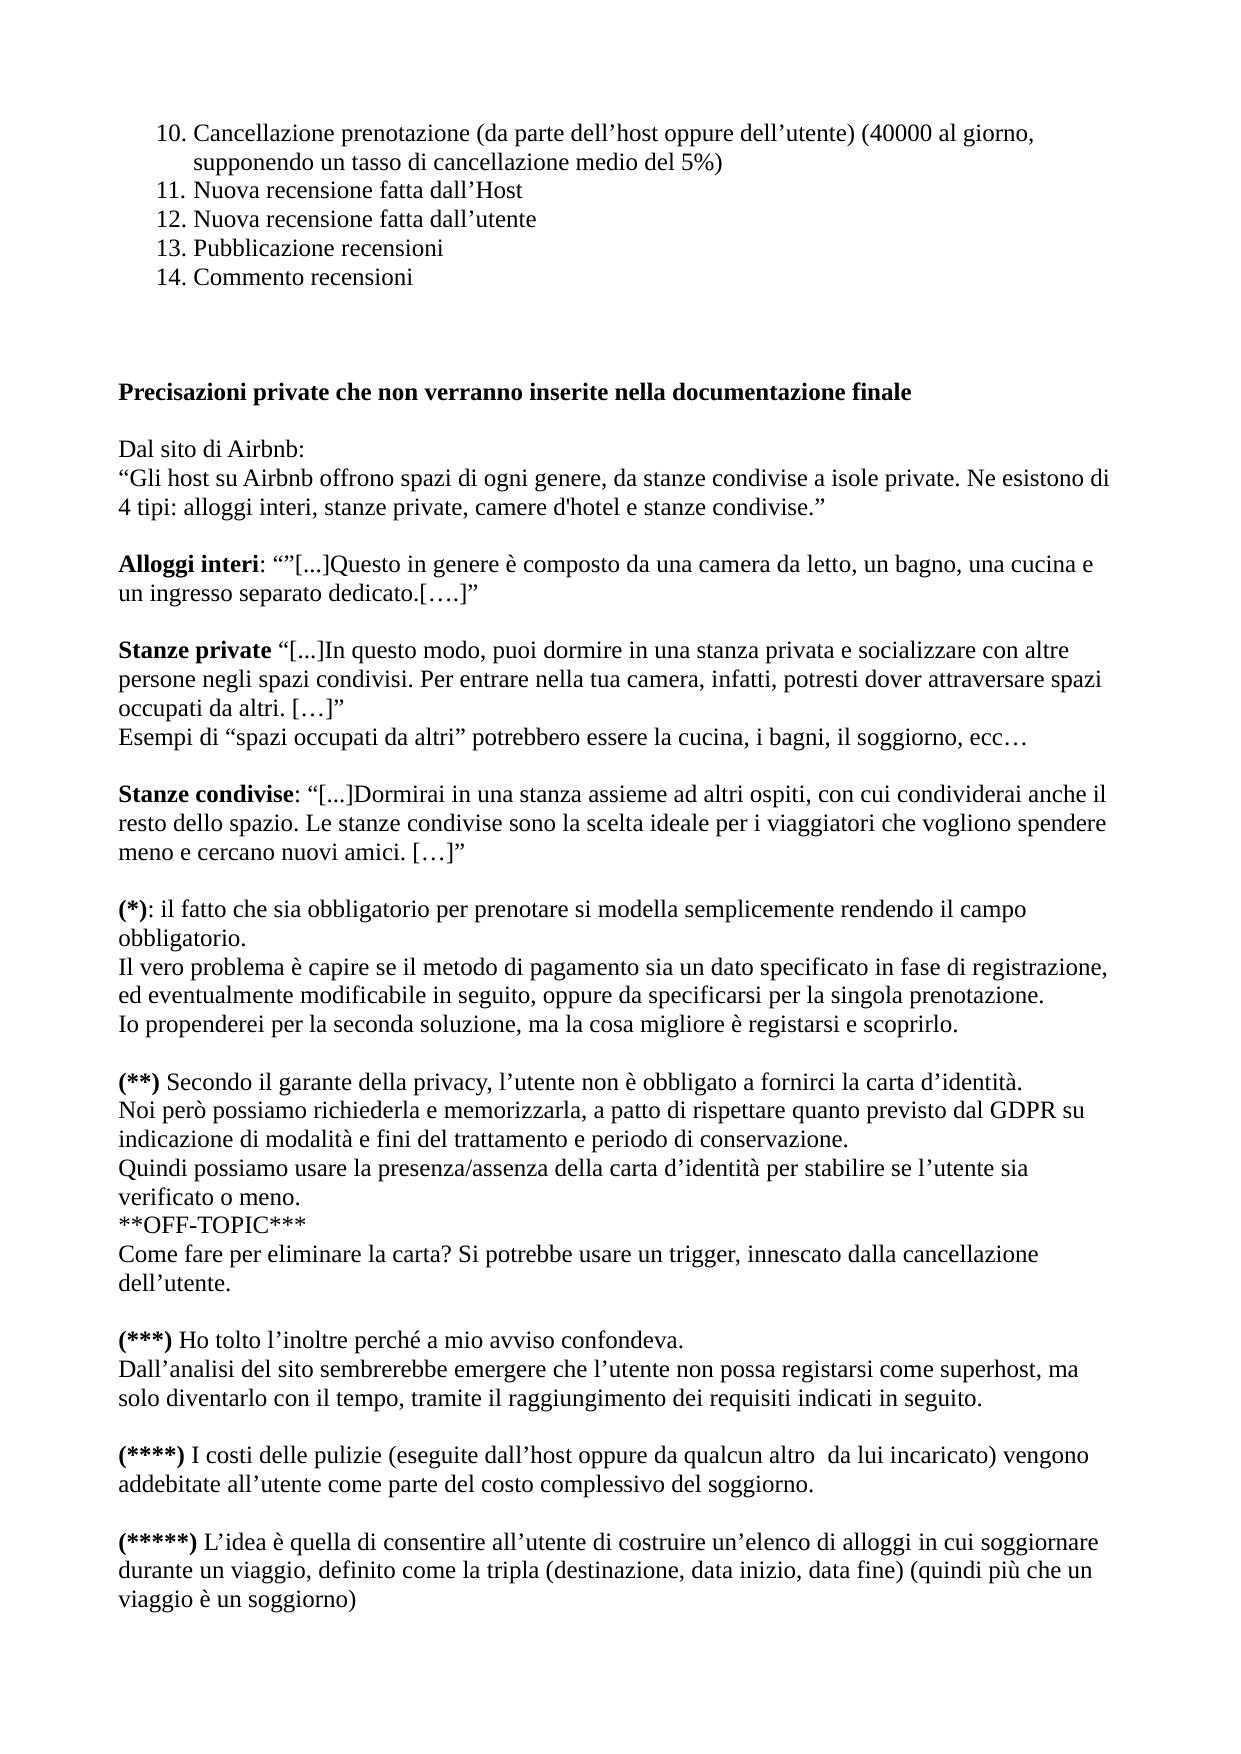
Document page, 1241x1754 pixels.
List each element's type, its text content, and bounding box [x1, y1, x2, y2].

list Pubblicazione recensioni [156, 233, 1122, 262]
text Noi però possiamo richiederla e memorizzarla, a patto di rispettare quanto previsto dal GDPR su indicazione di modalità e fini del trattamento e periodo di conservazione. [118, 1096, 1122, 1153]
text (***) Ho tolto l’inoltre perché a mio avviso confondeva. [118, 1326, 1122, 1354]
text Precisazioni private che non verranno inserite nella documentazione finale [118, 377, 1122, 406]
text Dall’analisi del sito sembrerebbe emergere che l’utente non possa registarsi come superhost, ma solo diventarlo con il tempo, tramite il raggiungimento dei requisiti indicati in seguito. [118, 1354, 1122, 1412]
text (*): il fatto che sia obbligatorio per prenotare si modella semplicemente rendendo il campo obbligatorio. [118, 894, 1122, 952]
text “Gli host su Airbnb offrono spazi di ogni genere, da stanze condivise a isole private. Ne esistono di 4 tipi: alloggi interi, stanze private, camere d'hotel e stanze condivise.” [118, 463, 1122, 521]
list Nuova recensione fatta dall’utente [156, 204, 1122, 233]
text Dal sito di Airbnb: [118, 434, 1122, 463]
text Stanze private “[...]In questo modo, puoi dormire in una stanza privata e socializzare con altre persone negli spazi condivisi. Per entrare nella tua camera, infatti, potresti dover attraversare spazi occupati da altri. […]” [118, 636, 1122, 722]
list Nuova recensione fatta dall’Host [156, 176, 1122, 204]
text Stanze condivise: “[...]Dormirai in una stanza assieme ad altri ospiti, con cui condividerai anche il resto dello spazio. Le stanze condivise sono la scelta ideale per i viaggiatori che vogliono spendere meno e cercano nuovi amici. […]” [118, 779, 1122, 866]
text Come fare per eliminare la carta? Si potrebbe usare un trigger, innescato dalla cancellazione dell’utente. [118, 1239, 1122, 1297]
text Quindi possiamo usare la presenza/assenza della carta d’identità per stabilire se l’utente sia verificato o meno. [118, 1153, 1122, 1211]
text (*****) L’idea è quella di consentire all’utente di costruire un’elenco di alloggi in cui soggiornare durante un viaggio, definito come la tripla (destinazione, data inizio, data fine) (quindi più che un viaggio è un soggiorno) [118, 1527, 1122, 1613]
text Esempi di “spazi occupati da altri” potrebbero essere la cucina, i bagni, il soggiorno, ecc… [118, 722, 1122, 751]
text Io propenderei per la seconda soluzione, ma la cosa migliore è registarsi e scoprirlo. [118, 1009, 1122, 1038]
text Alloggi interi: “”[...]Questo in genere è composto da una camera da letto, un bagno, una cucina e un ingresso separato dedicato.[….]” [118, 549, 1122, 607]
text (**) Secondo il garante della privacy, l’utente non è obbligato a fornirci la carta d’identità. [118, 1067, 1122, 1096]
text **OFF-TOPIC*** [118, 1211, 1122, 1239]
list Cancellazione prenotazione (da parte dell’host oppure dell’utente) (40000 al giorno, supponendo un tasso di cancellazione medio del 5%) [156, 118, 1122, 176]
text Il vero problema è capire se il metodo di pagamento sia un dato specificato in fase di registrazione, ed eventualmente modificabile in seguito, oppure da specificarsi per la singola prenotazione. [118, 952, 1122, 1009]
list Commento recensioni [156, 262, 1122, 291]
text (****) I costi delle pulizie (eseguite dall’host oppure da qualcun altro da lui incaricato) vengono addebitate all’utente come parte del costo complessivo del soggiorno. [118, 1441, 1122, 1498]
